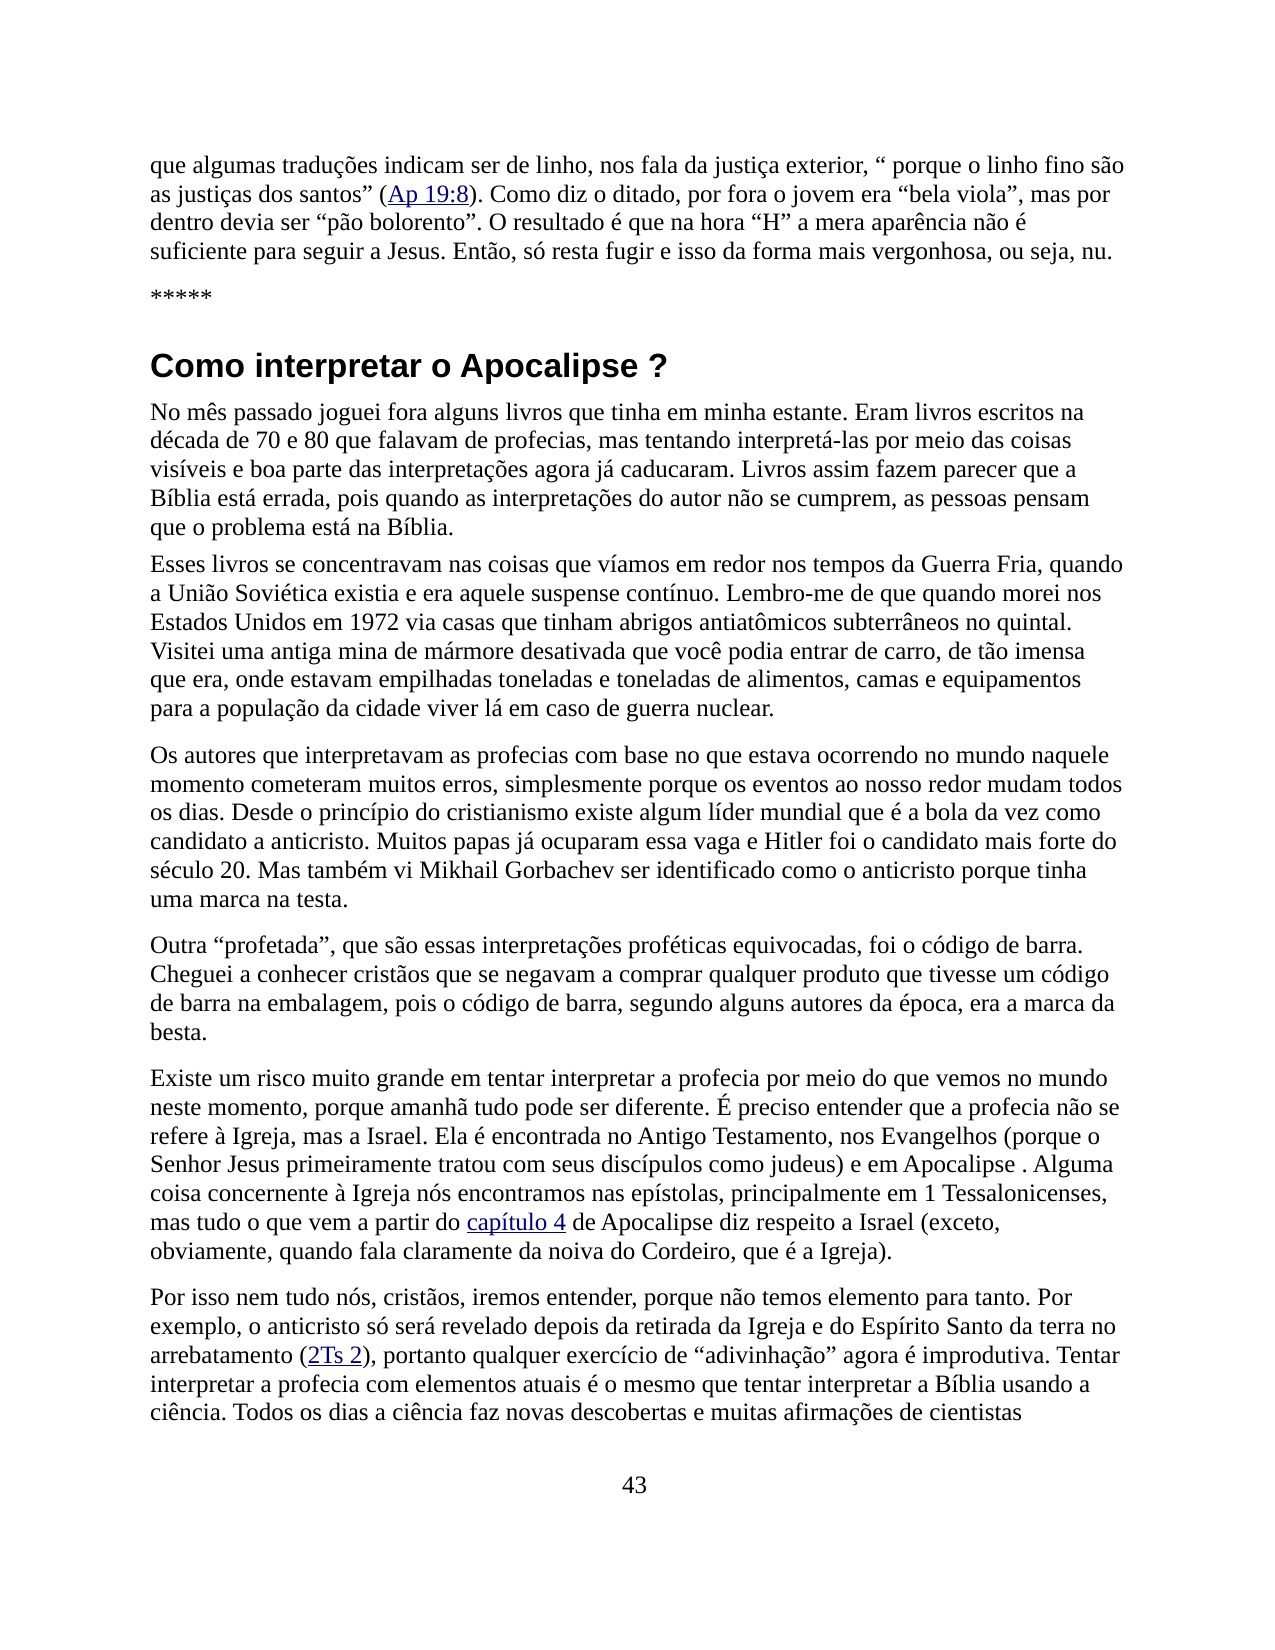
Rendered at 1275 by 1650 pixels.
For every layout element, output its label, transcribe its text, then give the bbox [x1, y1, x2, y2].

text Existe um risco muito grande em tentar interpretar a profecia por meio do que vemos no mundo neste momento, porque amanhã tudo pode ser diferente. É preciso entender que a profecia não se refere à Igreja, mas a Israel. Ela é encontrada no Antigo Testamento, nos Evangelhos (porque o Senhor Jesus primeiramente tratou com seus discípulos como judeus) e em Apocalipse . Alguma coisa concernente à Igreja nós encontramos nas epístolas, principalmente em 1 Tessalonicenses, mas tudo o que vem a partir do capítulo 4 de Apocalipse diz respeito a Israel (exceto, obviamente, quando fala claramente da noiva do Cordeiro, que é a Igreja). [150, 1063, 1125, 1264]
text que algumas traduções indicam ser de linho, nos fala da justiça exterior, “ porque o linho fino são as justiças dos santos” (Ap 19:8). Como diz o ditado, por fora o jovem era “bela viola”, mas por dentro devia ser “pão bolorento”. O resultado é que na hora “H” a mera aparência não é suficiente para seguir a Jesus. Então, só resta fugir e isso da forma mais vergonhosa, ou seja, nu. [150, 150, 1125, 265]
text ***** [150, 283, 1125, 312]
text No mês passado joguei fora alguns livros que tinha em minha estante. Eram livros escritos na década de 70 e 80 que falavam de profecias, mas tentando interpretá-las por meio das coisas visíveis e boa parte das interpretações agora já caducaram. Livros assim fazem parecer que a Bíblia está errada, pois quando as interpretações do autor não se cumprem, as pessoas pensam que o problema está na Bíblia. [150, 397, 1125, 541]
text Esses livros se concentravam nas coisas que víamos em redor nos tempos da Guerra Fria, quando a União Soviética existia e era aquele suspense contínuo. Lembro-me de que quando morei nos Estados Unidos em 1972 via casas que tinham abrigos antiatômicos subterrâneos no quintal. Visitei uma antiga mina de mármore desativada que você podia entrar de carro, de tão imensa que era, onde estavam empilhadas toneladas e toneladas de alimentos, camas e equipamentos para a população da cidade viver lá em caso de guerra nuclear. [150, 549, 1125, 722]
text Outra “profetada”, que são essas interpretações proféticas equivocadas, foi o código de barra. Cheguei a conhecer cristãos que se negavam a comprar qualquer produto que tivesse um código de barra na embalagem, pois o código de barra, segundo alguns autores da época, era a marca da besta. [150, 930, 1125, 1045]
text Por isso nem tudo nós, cristãos, iremos entender, porque não temos elemento para tanto. Por exemplo, o anticristo só será revelado depois da retirada da Igreja e do Espírito Santo da terra no arrebatamento (2Ts 2), portanto qualquer exercício de “adivinhação” agora é improdutiva. Tentar interpretar a profecia com elementos atuais é o mesmo que tentar interpretar a Bíblia usando a ciência. Todos os dias a ciência faz novas descobertas e muitas afirmações de cientistas [150, 1282, 1125, 1426]
text Os autores que interpretavam as profecias com base no que estava ocorrendo no mundo naquele momento cometeram muitos erros, simplesmente porque os eventos ao nosso redor mudam todos os dias. Desde o princípio do cristianismo existe algum líder mundial que é a bola da vez como candidato a anticristo. Muitos papas já ocuparam essa vaga e Hitler foi o candidato mais forte do século 20. Mas também vi Mikhail Gorbachev ser identificado como o anticristo porque tinha uma marca na testa. [150, 740, 1125, 912]
subtitle Como interpretar o Apocalipse ? [150, 346, 1125, 384]
